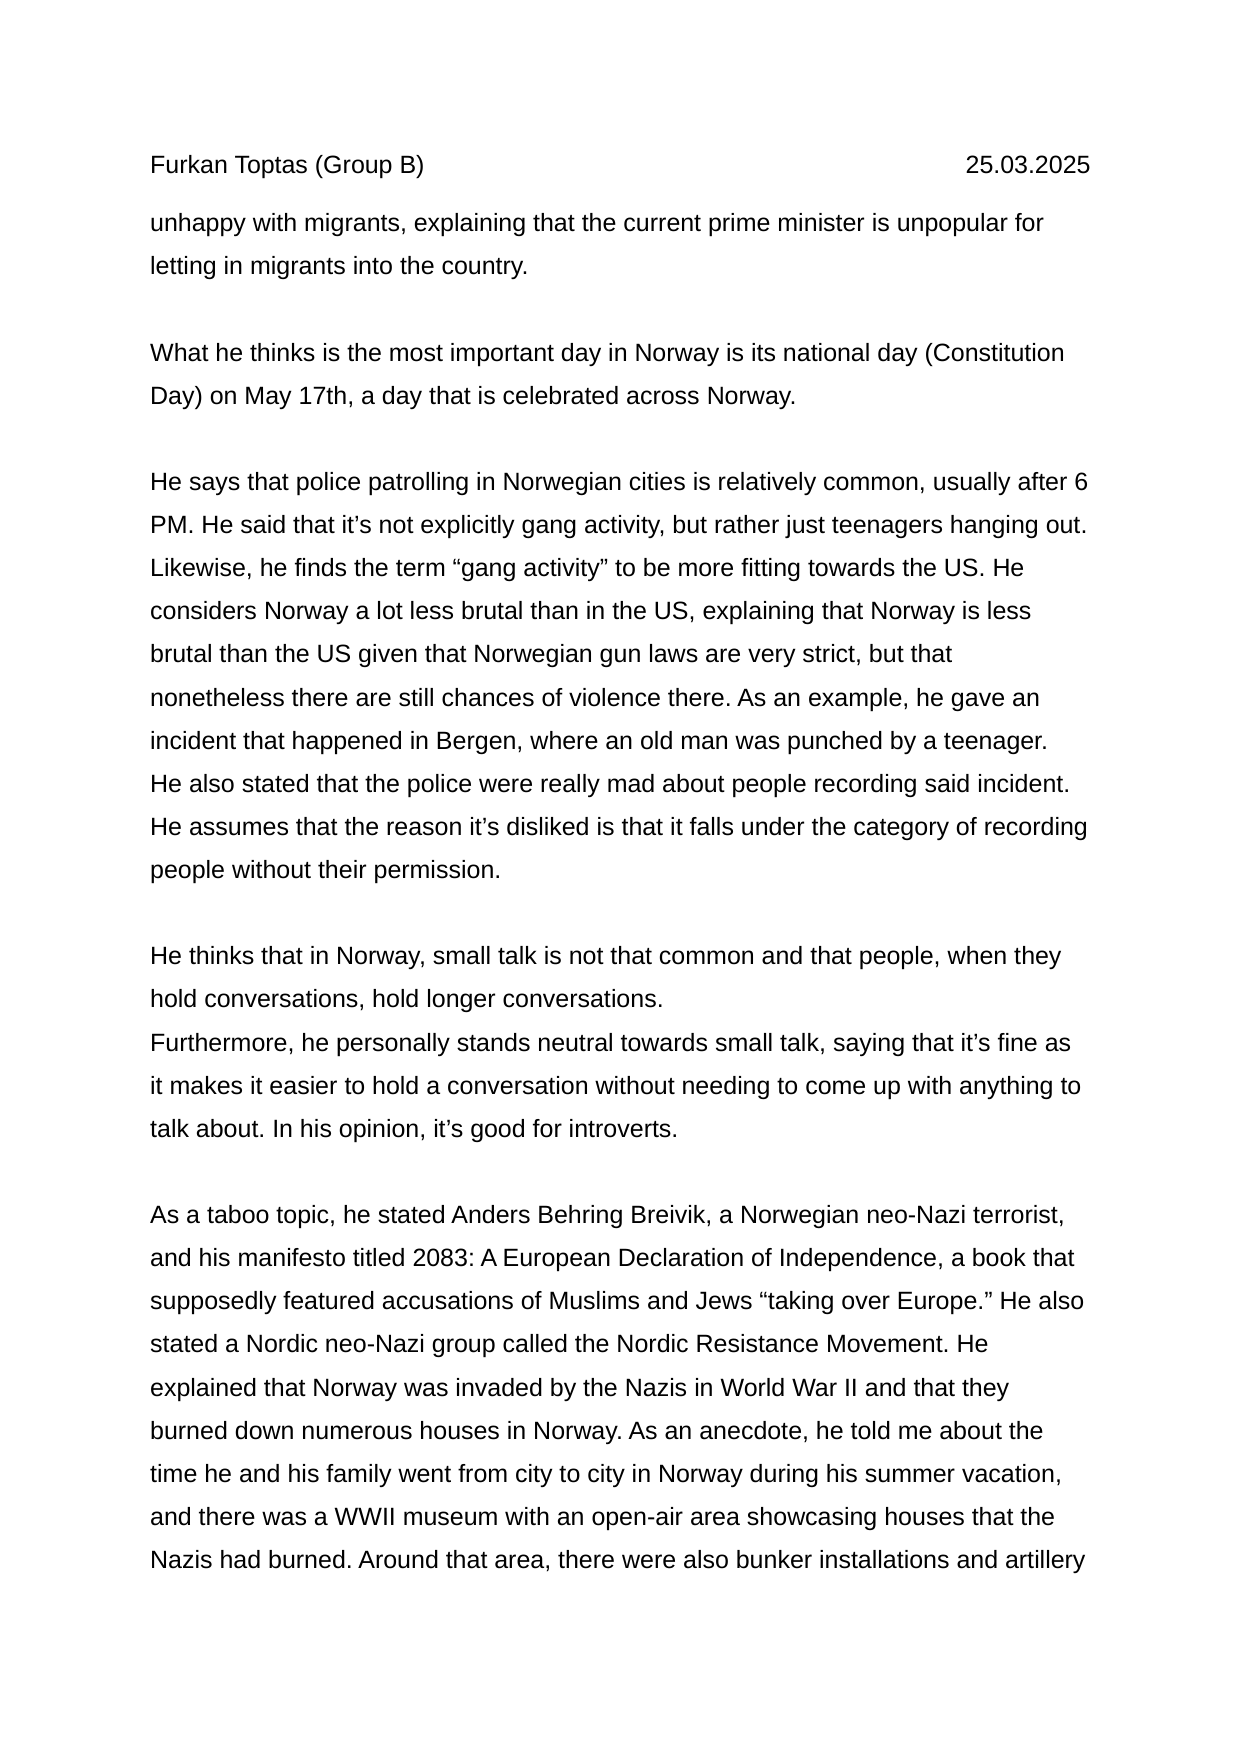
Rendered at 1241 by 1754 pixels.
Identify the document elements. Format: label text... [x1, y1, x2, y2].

text He says that police patrolling in Norwegian cities is relatively common, usually after 6 PM. He said that it’s not explicitly gang activity, but rather just teenagers hanging out. Likewise, he finds the term “gang activity” to be more fitting towards the US. He considers Norway a lot less brutal than in the US, explaining that Norway is less brutal than the US given that Norwegian gun laws are very strict, but that nonetheless there are still chances of violence there. As an example, he gave an incident that happened in Bergen, where an old man was punched by a teenager. [150, 467, 1091, 754]
text He thinks that in Norway, small talk is not that common and that people, when they hold conversations, hold longer conversations. [150, 941, 1091, 1013]
text He also stated that the police were really mad about people recording said incident. He assumes that the reason it’s disliked is that it falls under the category of recording people without their permission. [150, 769, 1091, 884]
text What he thinks is the most important day in Norway is its national day (Constitution Day) on May 17th, a day that is celebrated across Norway. [150, 338, 1091, 409]
text unhappy with migrants, explaining that the current prime minister is unpopular for letting in migrants into the country. [150, 208, 1091, 280]
text Furthermore, he personally stands neutral towards small talk, saying that it’s fine as it makes it easier to hold a conversation without needing to come up with anything to talk about. In his opinion, it’s good for introverts. [150, 1028, 1091, 1143]
text As a taboo topic, he stated Anders Behring Breivik, a Norwegian neo-Nazi terrorist, and his manifesto titled 2083: A European Declaration of Independence, a book that supposedly featured accusations of Muslims and Jews “taking over Europe.” He also stated a Nordic neo-Nazi group called the Nordic Resistance Movement. He explained that Norway was invaded by the Nazis in World War II and that they burned down numerous houses in Norway. As an anecdote, he told me about the time he and his family went from city to city in Norway during his summer vacation, and there was a WWII museum with an open-air area showcasing houses that the Nazis had burned. Around that area, there were also bunker installations and artillery [150, 1200, 1091, 1574]
